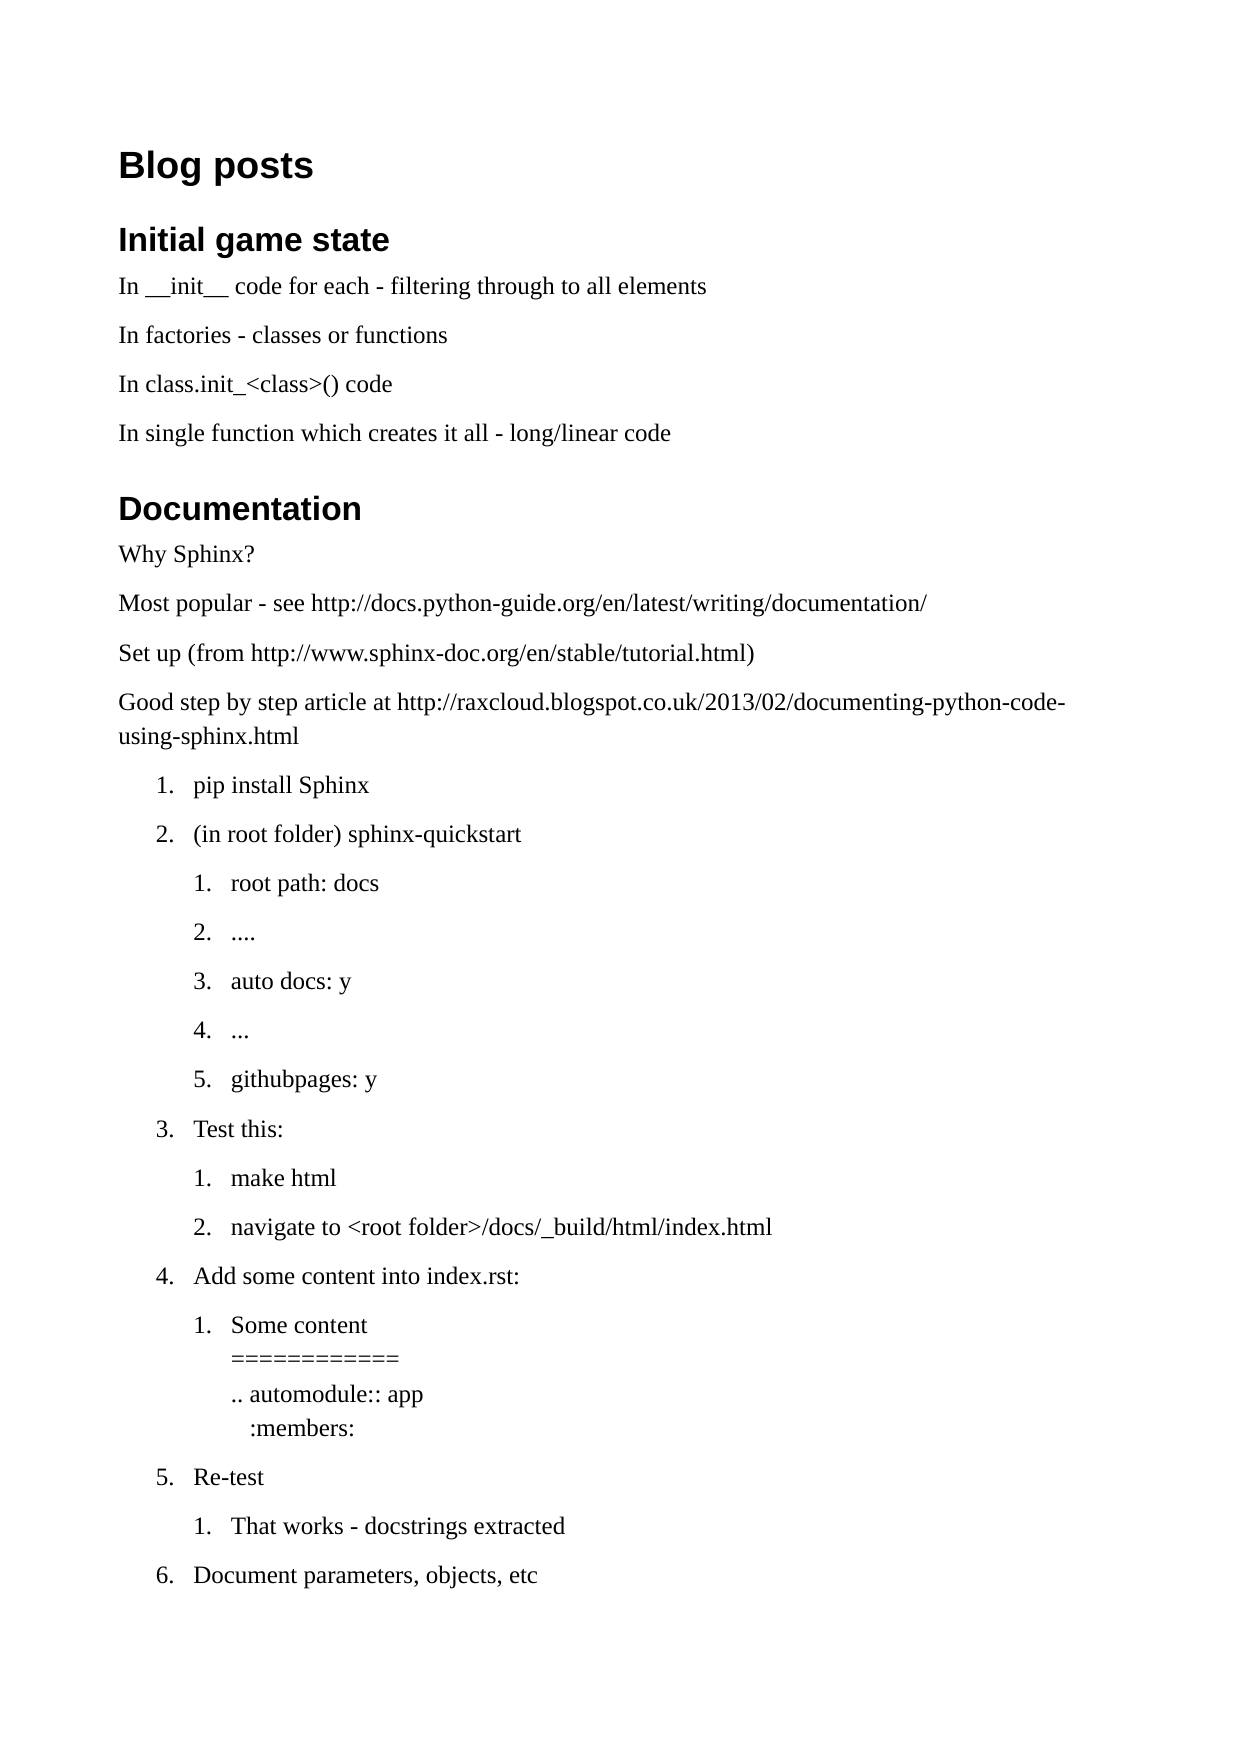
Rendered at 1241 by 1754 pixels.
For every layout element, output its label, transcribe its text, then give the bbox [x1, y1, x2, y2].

text In single function which creates it all - long/linear code [118, 418, 1122, 447]
list (in root folder) sphinx-quickstart [156, 819, 1122, 848]
subtitle Blog posts [118, 143, 1122, 187]
list githubpages: y [193, 1064, 1122, 1093]
list That works - docstrings extracted [193, 1511, 1122, 1540]
list ... [193, 1016, 1122, 1044]
list Document parameters, objects, etc [156, 1561, 1122, 1589]
list make html [193, 1163, 1122, 1191]
text In __init__ code for each - filtering through to all elements [118, 271, 1122, 300]
text Why Sphinx? [118, 539, 1122, 568]
list Re-test [156, 1462, 1122, 1491]
list auto docs: y [193, 966, 1122, 995]
list navigate to <root folder>/docs/_build/html/index.html [193, 1212, 1122, 1241]
text Good step by step article at http://raxcloud.blogspot.co.uk/2013/02/documenting-python-code-using-sphinx.html [118, 687, 1122, 750]
text Set up (from http://www.sphinx-doc.org/en/stable/tutorial.html) [118, 638, 1122, 666]
text In class.init_<class>() code [118, 369, 1122, 398]
subtitle Documentation [118, 488, 1122, 527]
subtitle Initial game state [118, 220, 1122, 259]
list .... [193, 917, 1122, 946]
list Add some content into index.rst: [156, 1261, 1122, 1289]
text Most popular - see http://docs.python-guide.org/en/latest/writing/documentation/ [118, 588, 1122, 617]
text In factories - classes or functions [118, 320, 1122, 349]
list root path: docs [193, 868, 1122, 897]
list Some content ============ .. automodule:: app :members: [193, 1310, 1122, 1442]
list Test this: [156, 1114, 1122, 1142]
list pip install Sphinx [156, 770, 1122, 799]
